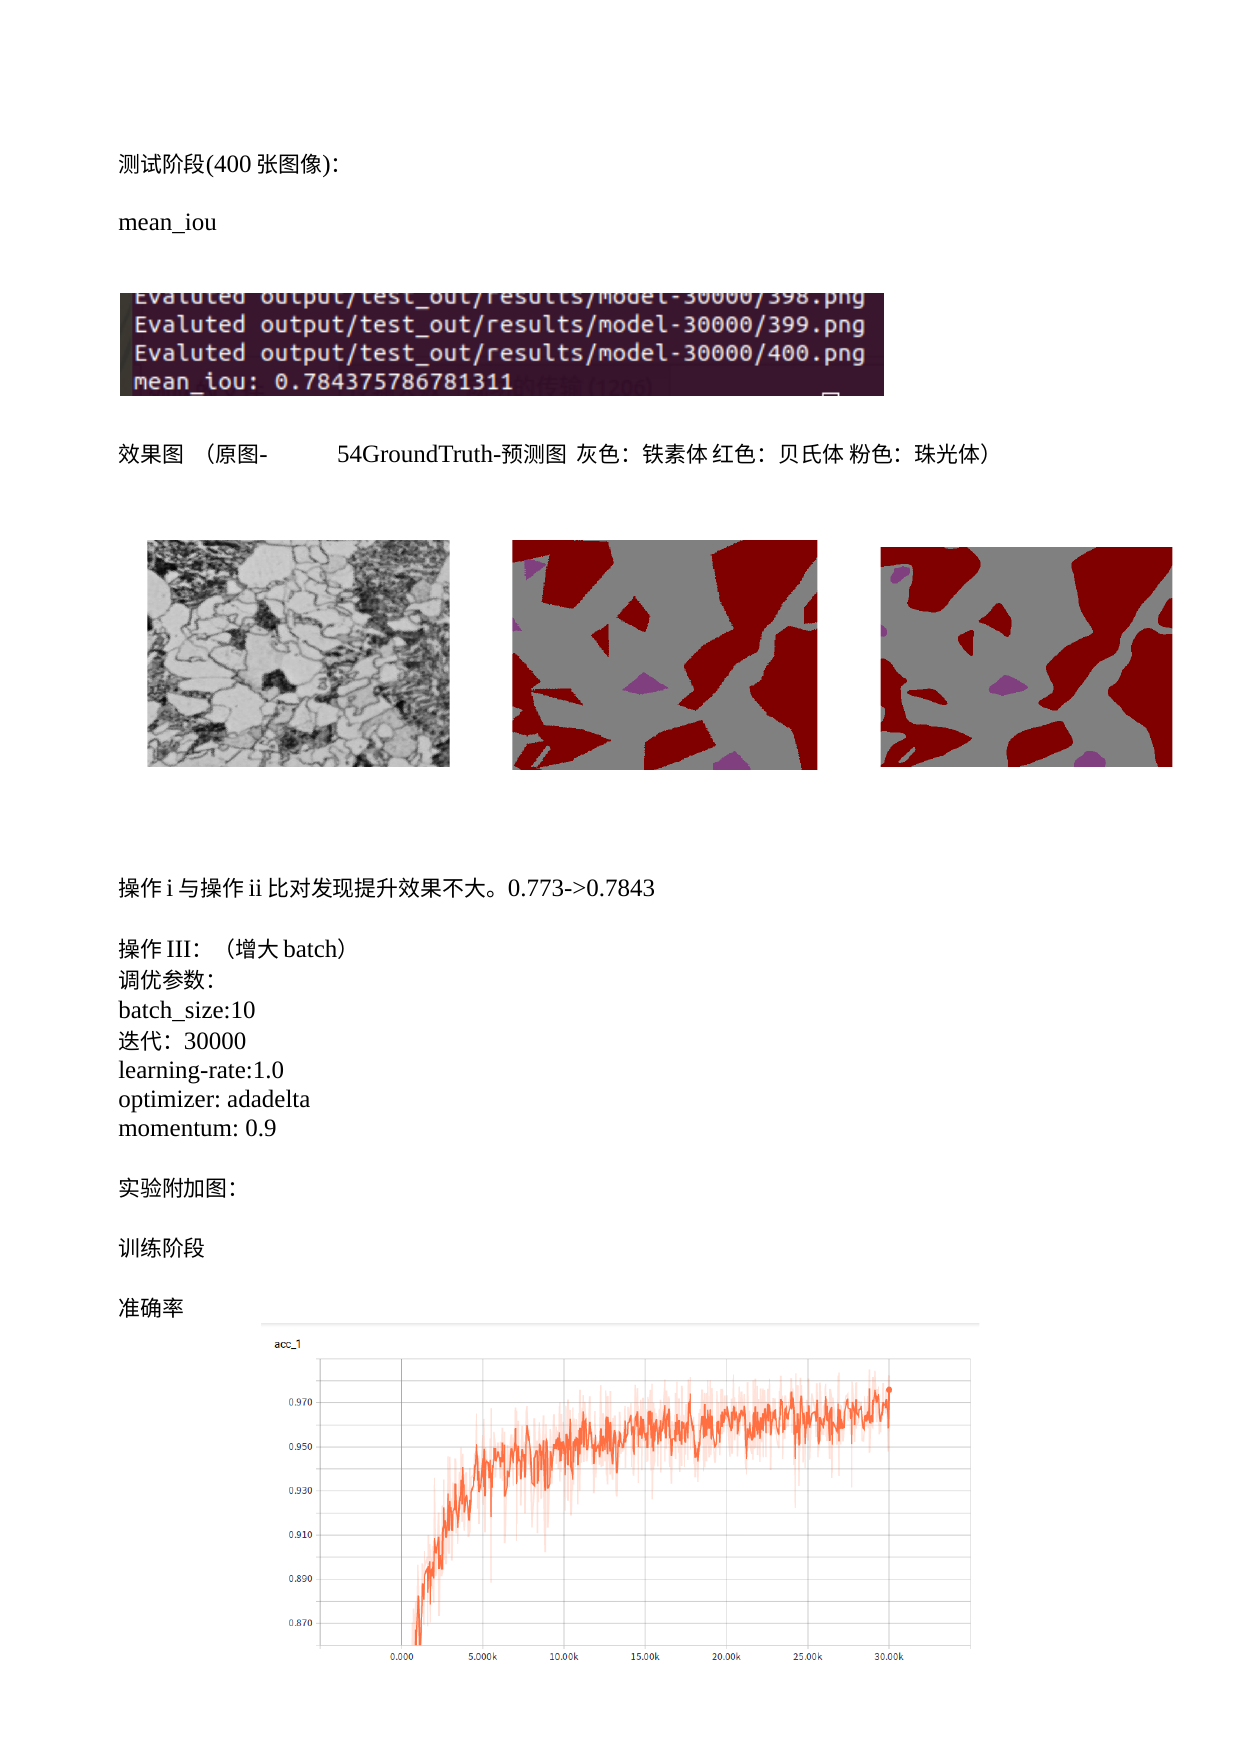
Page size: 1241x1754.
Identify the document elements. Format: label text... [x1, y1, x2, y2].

picture [880, 547, 1173, 767]
text 实验附加图： [118, 1171, 1122, 1202]
text 迭代：30000 [118, 1024, 1122, 1056]
text 训练阶段 [118, 1231, 1122, 1263]
text mean_iou [118, 207, 1122, 236]
text 调优参数： [118, 963, 1122, 995]
text 效果图 （原图- 54GroundTruth-预测图 灰色：铁素体 红色：贝氏体 粉色：珠光体） [118, 437, 1122, 469]
text optimizer: adadelta [118, 1084, 1122, 1113]
text learning-rate:1.0 [118, 1056, 1122, 1084]
text batch_size:10 [118, 995, 1122, 1024]
text 测试阶段(400张图像)： [118, 147, 1122, 178]
picture [261, 1323, 980, 1662]
picture [147, 540, 450, 767]
picture [120, 293, 884, 396]
text 操作i与操作ii比对发现提升效果不大。0.773->0.7843 [118, 871, 1122, 903]
picture [512, 540, 818, 770]
text 操作III：（增大batch） [118, 932, 1122, 963]
text 准确率 [118, 1291, 1122, 1323]
text momentum: 0.9 [118, 1113, 1122, 1142]
